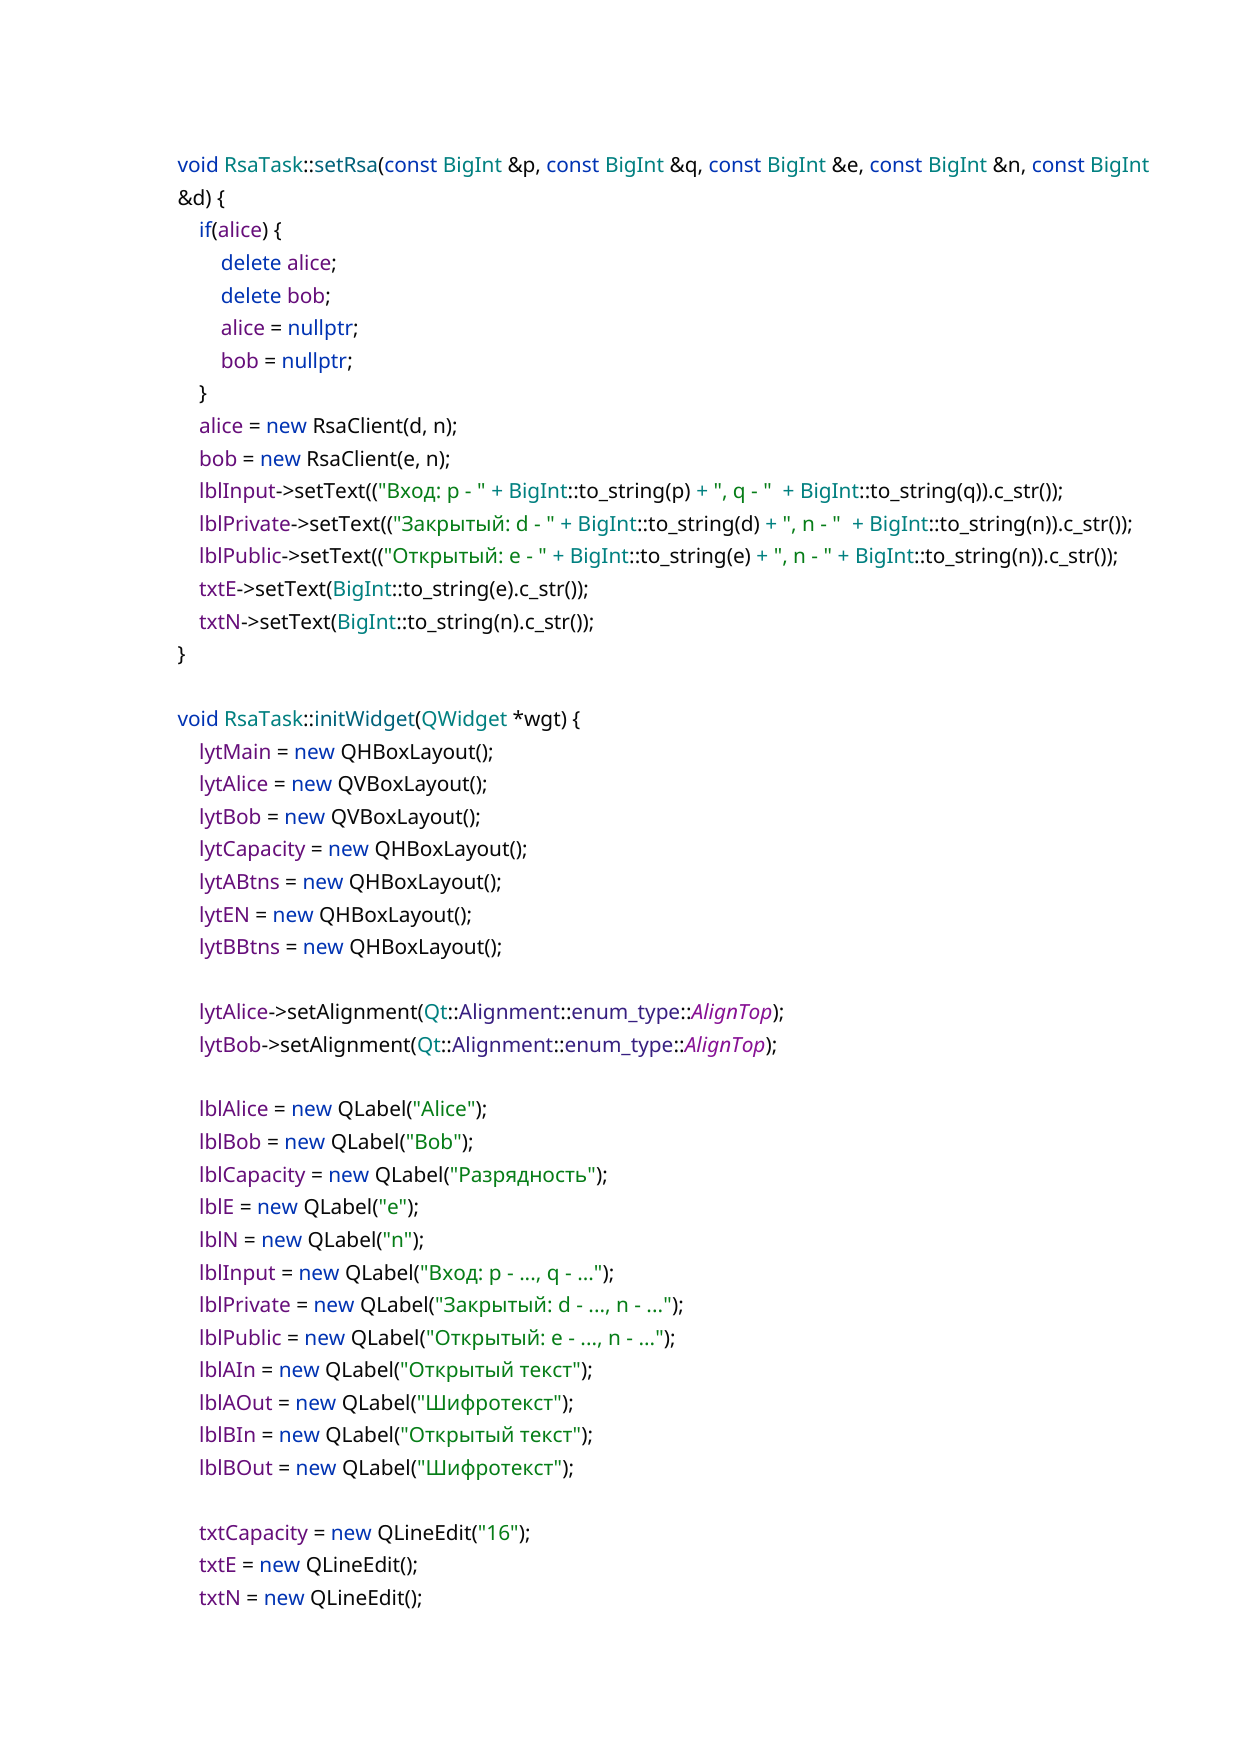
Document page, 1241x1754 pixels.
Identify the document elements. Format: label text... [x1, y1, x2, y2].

text void RsaTask::setRsa(const BigInt &p, const BigInt &q, const BigInt &e, const BigInt &n, const BigInt &d) { if(alice) { delete alice; delete bob; alice = nullptr; bob = nullptr; } alice = new RsaClient(d, n); bob = new RsaClient(e, n); lblInput->setText(("Вход: p - " + BigInt::to_string(p) + ", q - " + BigInt::to_string(q)).c_str()); lblPrivate->setText(("Закрытый: d - " + BigInt::to_string(d) + ", n - " + BigInt::to_string(n)).c_str()); lblPublic->setText(("Открытый: e - " + BigInt::to_string(e) + ", n - " + BigInt::to_string(n)).c_str()); txtE->setText(BigInt::to_string(e).c_str()); txtN->setText(BigInt::to_string(n).c_str()); } void RsaTask::initWidget(QWidget *wgt) { lytMain = new QHBoxLayout(); lytAlice = new QVBoxLayout(); lytBob = new QVBoxLayout(); lytCapacity = new QHBoxLayout(); lytABtns = new QHBoxLayout(); lytEN = new QHBoxLayout(); lytBBtns = new QHBoxLayout(); lytAlice->setAlignment(Qt::Alignment::enum_type::AlignTop); lytBob->setAlignment(Qt::Alignment::enum_type::AlignTop); lblAlice = new QLabel("Alice"); lblBob = new QLabel("Bob"); lblCapacity = new QLabel("Разрядность"); lblE = new QLabel("e"); lblN = new QLabel("n"); lblInput = new QLabel("Вход: p - ..., q - ..."); lblPrivate = new QLabel("Закрытый: d - ..., n - ..."); lblPublic = new QLabel("Открытый: e - ..., n - ..."); lblAIn = new QLabel("Открытый текст"); lblAOut = new QLabel("Шифротекст"); lblBIn = new QLabel("Открытый текст"); lblBOut = new QLabel("Шифротекст"); txtCapacity = new QLineEdit("16"); txtE = new QLineEdit(); txtN = new QLineEdit(); [177, 118, 1152, 1612]
